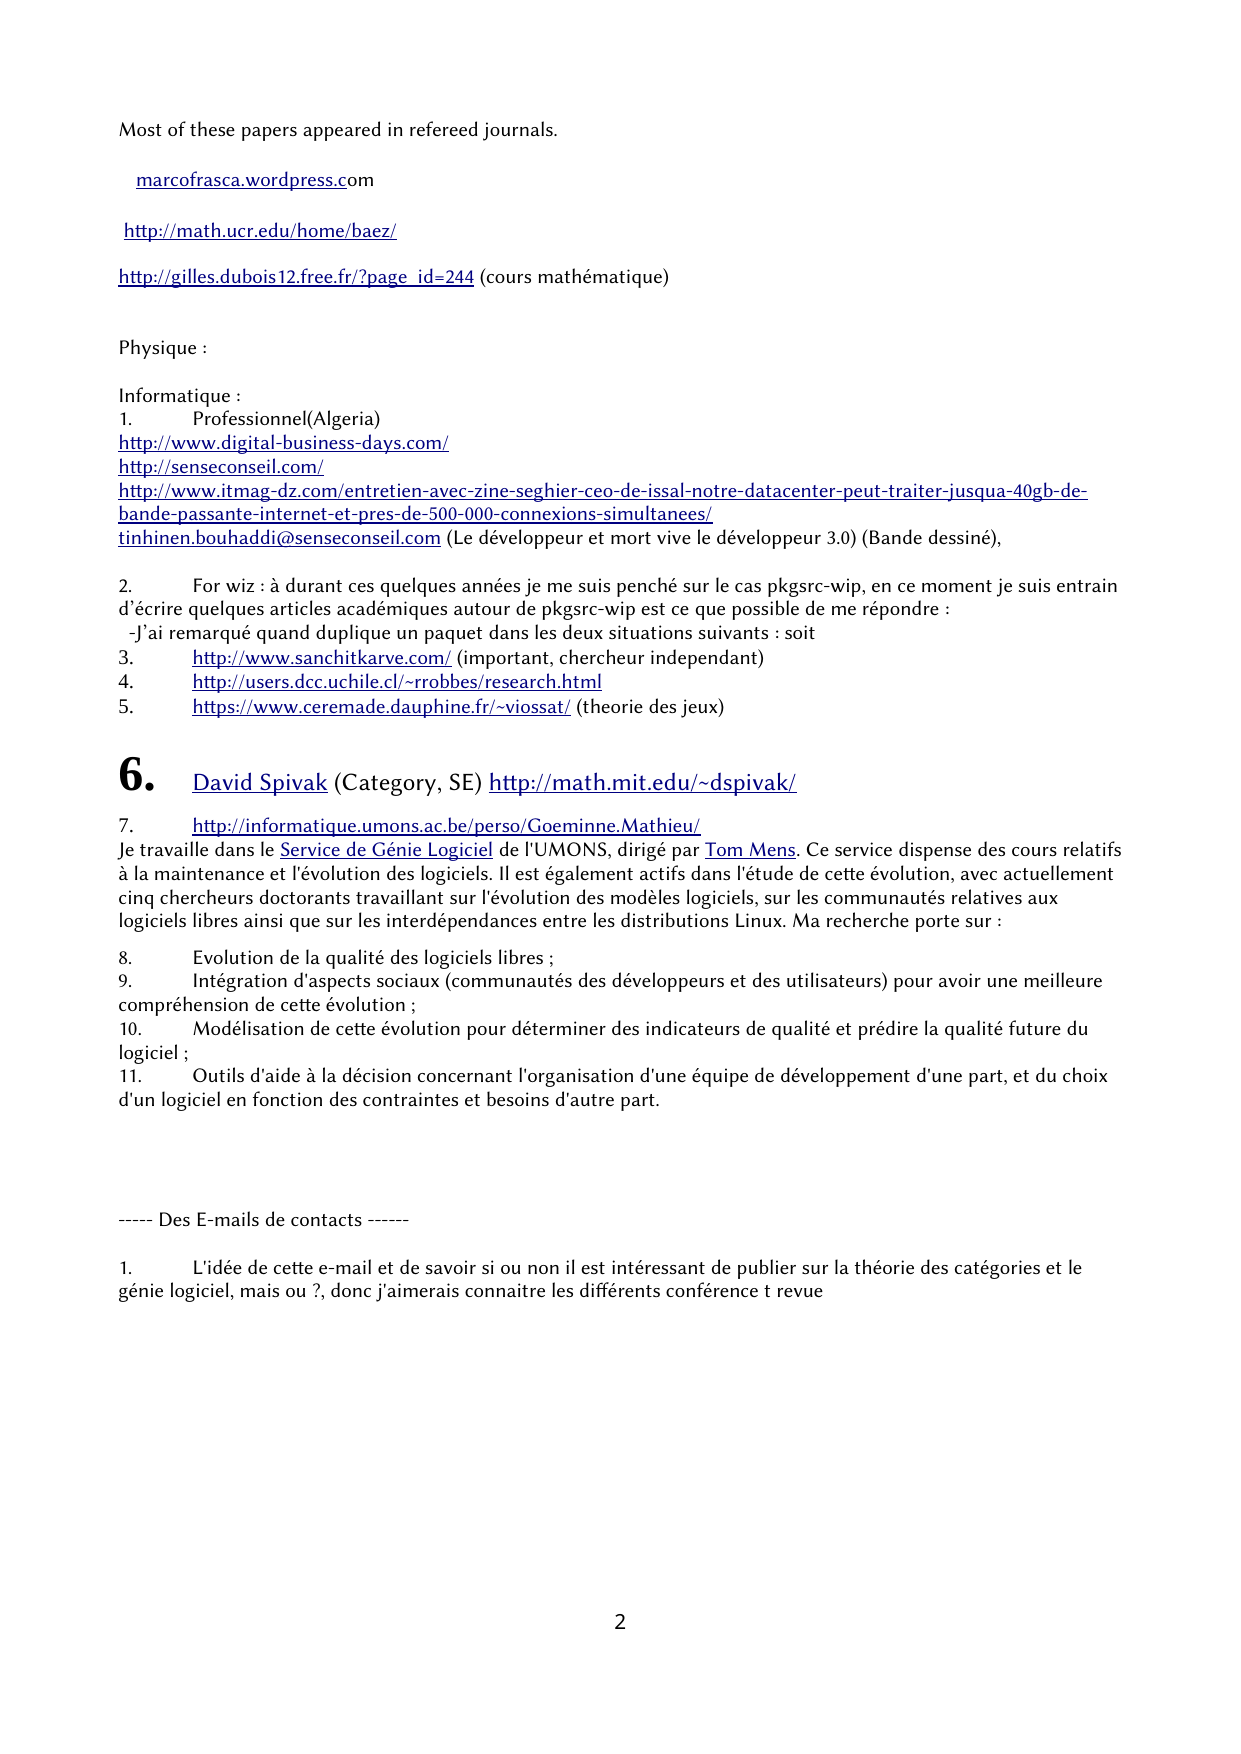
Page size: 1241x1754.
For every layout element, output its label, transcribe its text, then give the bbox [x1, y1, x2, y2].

list Professionnel(Algeria) [118, 407, 1122, 431]
list https://www.ceremade.dauphine.fr/~viossat/ (theorie des jeux) [118, 694, 1122, 718]
list Most of these papers appeared in refereed journals. [118, 118, 1122, 142]
text Physique : [118, 336, 1122, 359]
text ----- Des E-mails de contacts ------ [118, 1208, 1122, 1232]
list L'idée de cette e-mail et de savoir si ou non il est intéressant de publier sur la théorie des catégories et le génie logiciel, mais ou ?, donc j'aimerais connaitre les différents conférence t revue [118, 1255, 1122, 1303]
table_header marcofrasca.wordpress.com [133, 165, 462, 218]
text -J’ai remarqué quand duplique un paquet dans les deux situations suivants : soit [118, 621, 1122, 644]
text Je travaille dans le Service de Génie Logiciel de l'UMONS, dirigé par Tom Mens. Ce service dispense des cours relatifs à la maintenance et l'évolution des logiciels. Il est également actifs dans l'étude de cette évolution, avec actuellement cinq chercheurs doctorants travaillant sur l'évolution des modèles logiciels, sur les communautés relatives aux logiciels libres ainsi que sur les interdépendances entre les distributions Linux. Ma recherche porte sur : [118, 838, 1122, 933]
text http://gilles.dubois12.free.fr/?page_id=244 (cours mathématique) [118, 265, 1122, 289]
list http://users.dcc.uchile.cl/~rrobbes/research.html [118, 669, 1122, 694]
list Intégration d'aspects sociaux (communautés des développeurs et des utilisateurs) pour avoir une meilleure compréhension de cette évolution ; [118, 969, 1122, 1017]
list For wiz : à durant ces quelques années je me suis penché sur le cas pkgsrc-wip, en ce moment je suis entrain d’écrire quelques articles académiques autour de pkgsrc-wip est ce que possible de me répondre : [118, 573, 1122, 621]
list http://informatique.umons.ac.be/perso/Goeminne.Mathieu/ [118, 813, 1122, 838]
subtitle David Spivak (Category, SE) http://math.mit.edu/~dspivak/ [118, 743, 1122, 801]
list Evolution de la qualité des logiciels libres ; [118, 945, 1122, 969]
list Outils d'aide à la décision concernant l'organisation d'une équipe de développement d'une part, et du choix d'un logiciel en fonction des contraintes et besoins d'autre part. [118, 1064, 1122, 1112]
text http://www.digital-business-days.com/ [118, 431, 1122, 454]
list Modélisation de cette évolution pour déterminer des indicateurs de qualité et prédire la qualité future du logiciel ; [118, 1017, 1122, 1064]
text Informatique : [118, 383, 1122, 407]
text http://www.itmag-dz.com/entretien-avec-zine-seghier-ceo-de-issal-notre-datacenter-peut-traiter-jusqua-40gb-de-bande-passante-internet-et-pres-de-500-000-connexions-simultanees/ [118, 478, 1122, 526]
list http://www.sanchitkarve.com/ (important, chercheur independant) [118, 644, 1122, 669]
text http://senseconseil.com/ [118, 454, 1122, 478]
text tinhinen.bouhaddi@senseconseil.com (Le développeur et mort vive le développeur 3.0) (Bande dessiné), [118, 526, 1122, 549]
table_header [120, 165, 133, 218]
text http://math.ucr.edu/home/baez/ [118, 218, 1122, 242]
